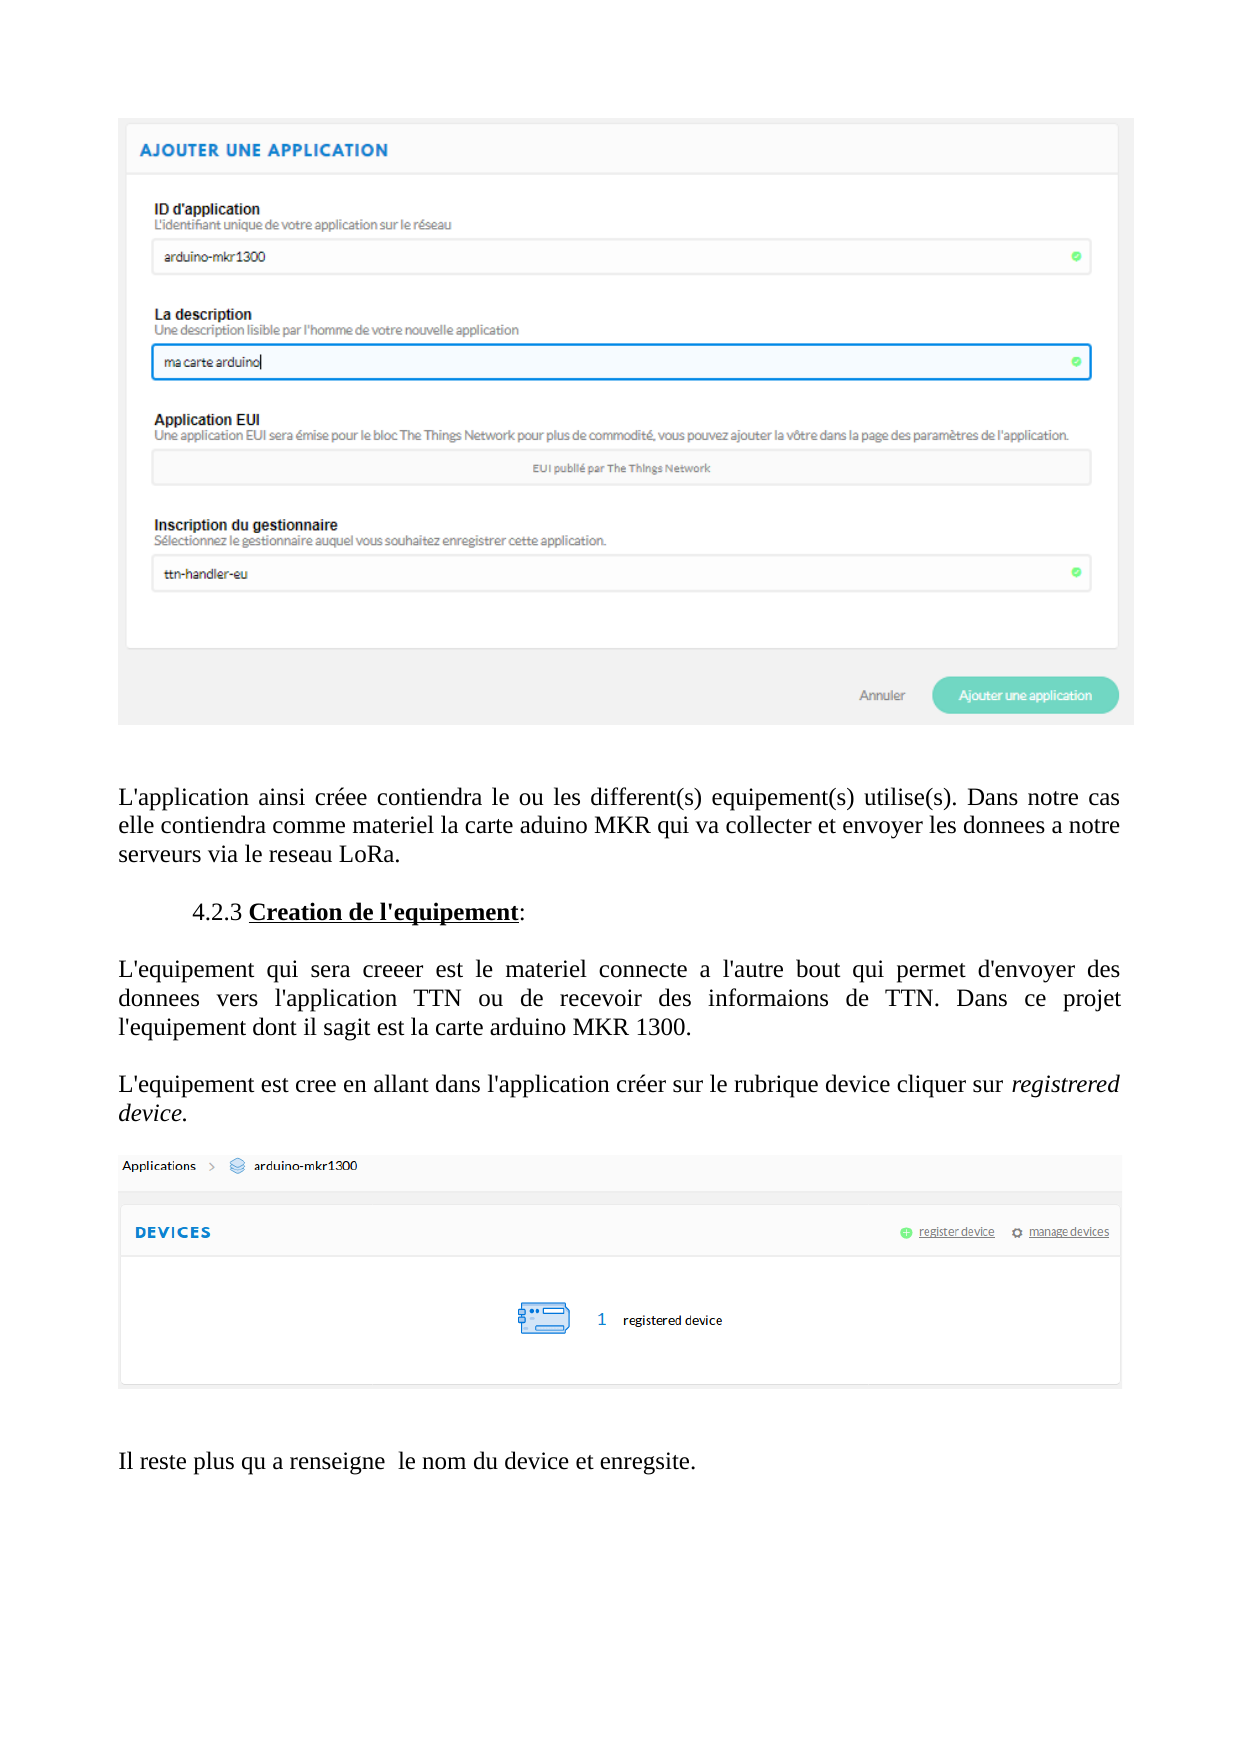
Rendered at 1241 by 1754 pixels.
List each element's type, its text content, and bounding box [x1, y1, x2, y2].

text Il reste plus qu a renseigne le nom du device et enregsite. [118, 1446, 1122, 1475]
text L'equipement est cree en allant dans l'application créer sur le rubrique device cliquer sur registrered device. [118, 1069, 1122, 1127]
picture [118, 118, 1134, 725]
picture [118, 1155, 1123, 1389]
text 4.2.3 Creation de l'equipement: [118, 897, 1122, 926]
text L'application ainsi créee contiendra le ou les different(s) equipement(s) utilise(s). Dans notre cas elle contiendra comme materiel la carte aduino MKR qui va collecter et envoyer les donnees a notre serveurs via le reseau LoRa. [118, 782, 1122, 868]
text L'equipement qui sera creeer est le materiel connecte a l'autre bout qui permet d'envoyer des donnees vers l'application TTN ou de recevoir des informaions de TTN. Dans ce projet l'equipement dont il sagit est la carte arduino MKR 1300. [118, 954, 1122, 1041]
